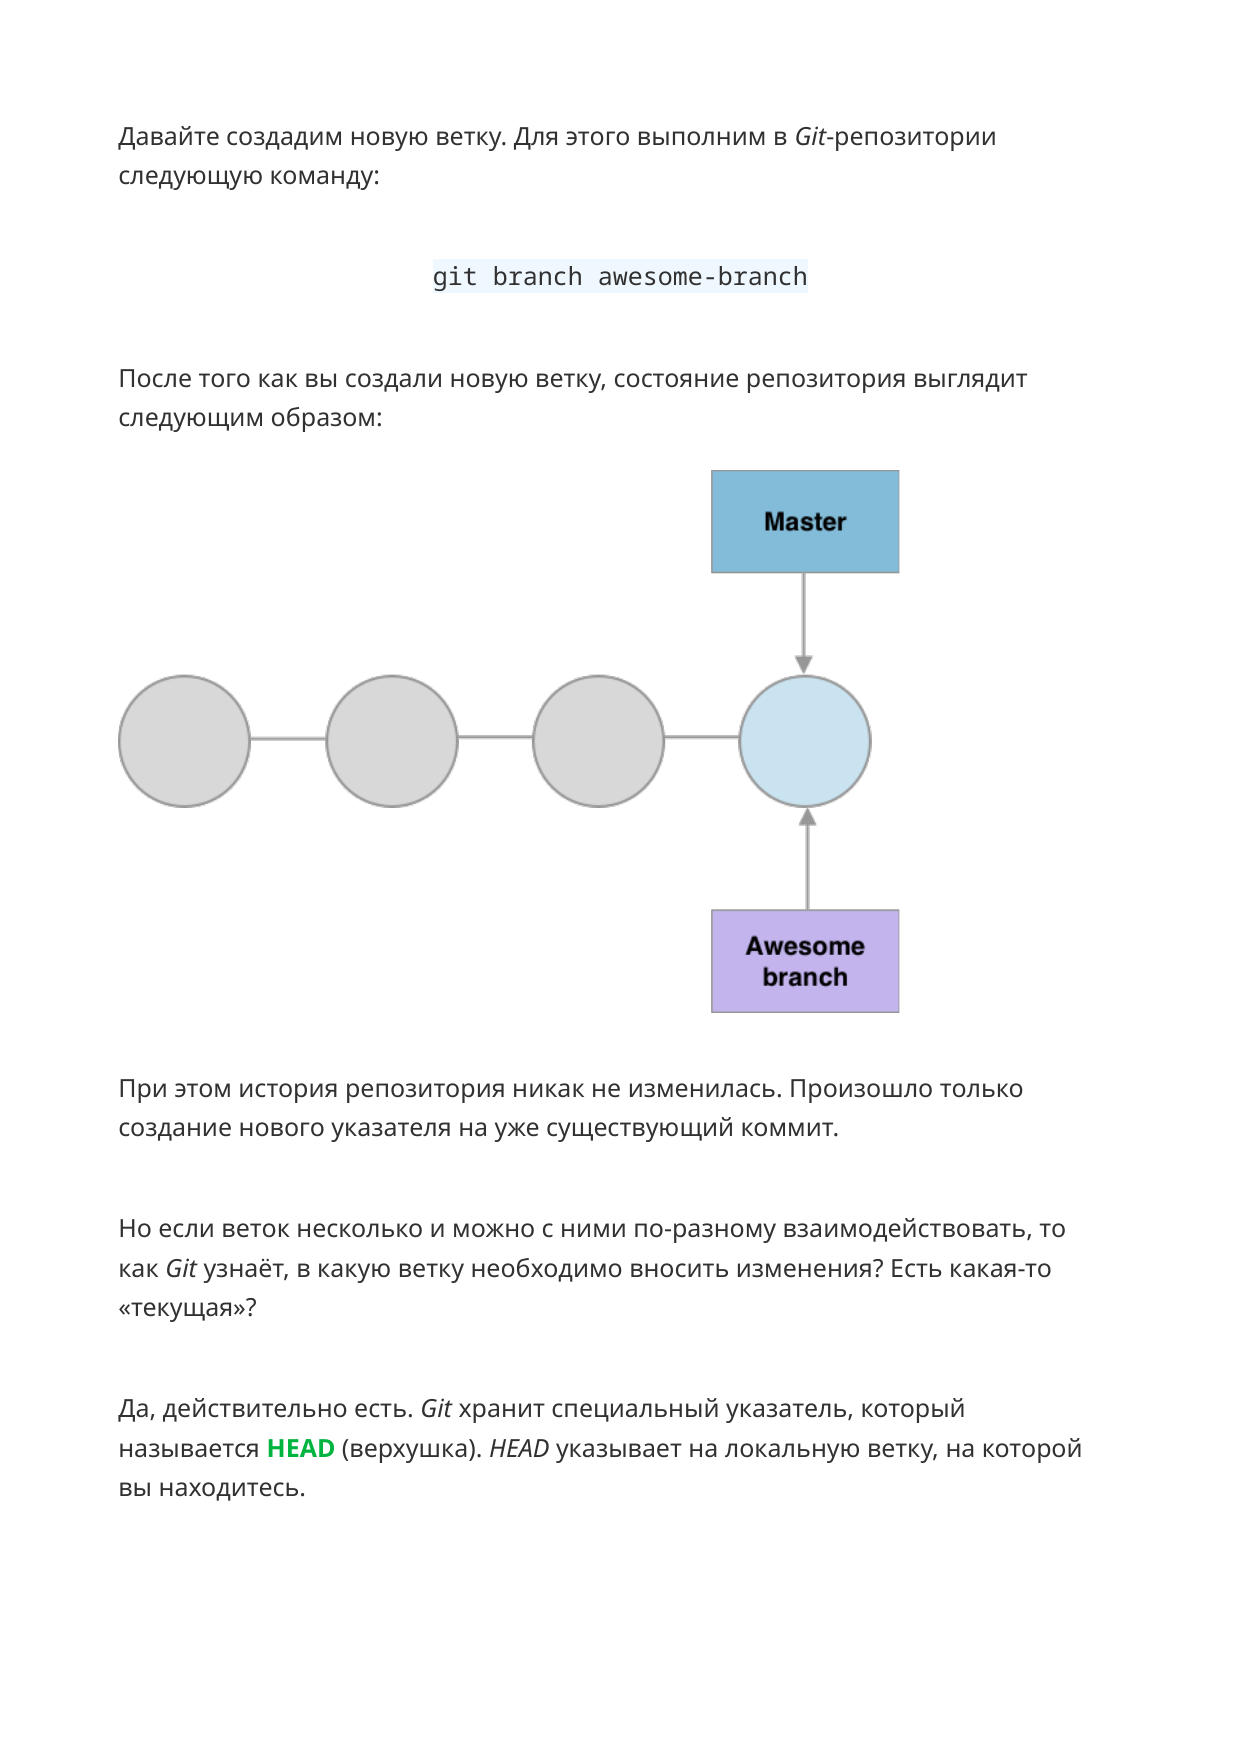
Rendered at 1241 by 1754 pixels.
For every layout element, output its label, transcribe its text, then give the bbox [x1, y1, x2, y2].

text Давайте создадим новую ветку. Для этого выполним в Git-репозитории следующую команду: [118, 118, 1122, 191]
text git branch awesome-branch [118, 259, 1122, 293]
text После того как вы создали новую ветку, состояние репозитория выглядит следующим образом: [118, 361, 1122, 434]
text Да, действительно есть. Git хранит специальный указатель, который называется HEAD (верхушка). HEAD указывает на локальную ветку, на которой вы находитесь. [118, 1391, 1122, 1503]
text Но если веток несколько и можно с ними по-разному взаимодействовать, то как Git узнаёт, в какую ветку необходимо вносить изменения? Есть какая-то «текущая»? [118, 1211, 1122, 1323]
text При этом история репозитория никак не изменилась. Произошло только создание нового указателя на уже существующий коммит. [118, 1070, 1122, 1143]
picture [118, 470, 900, 1013]
